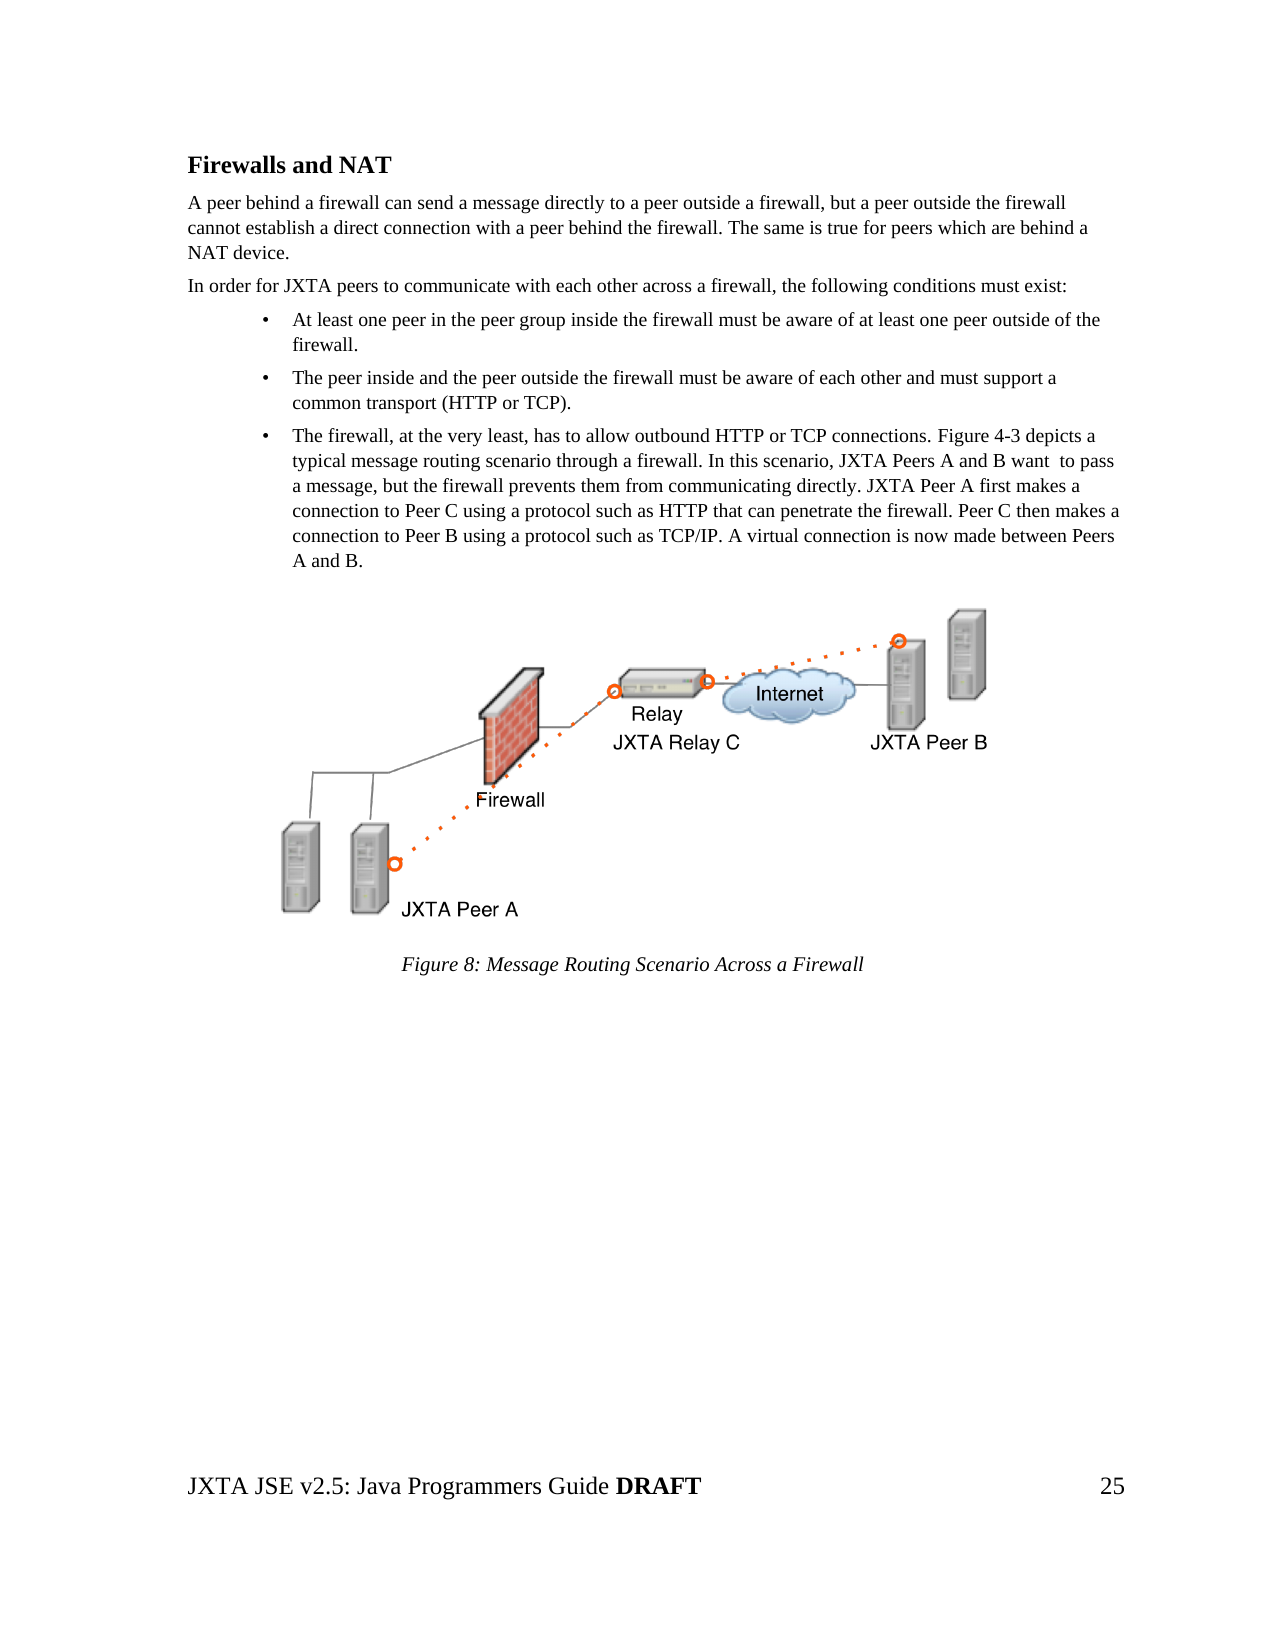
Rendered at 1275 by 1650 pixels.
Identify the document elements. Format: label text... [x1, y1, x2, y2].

text In order for JXTA peers to communicate with each other across a firewall, the following conditions must exist: [187, 273, 1125, 298]
text Figure 8: Message Routing Scenario Across a Firewall [184, 954, 1083, 976]
picture [183, 597, 1084, 954]
list At least one peer in the peer group inside the firewall must be aware of at least one peer outside of the firewall. [225, 306, 1125, 356]
list The peer inside and the peer outside the firewall must be aware of each other and must support a common transport (HTTP or TCP). [225, 364, 1125, 414]
text A peer behind a firewall can send a message directly to a peer outside a firewall, but a peer outside the firewall cannot establish a direct connection with a peer behind the firewall. The same is true for peers which are behind a NAT device. [187, 189, 1125, 264]
list The firewall, at the very least, has to allow outbound HTTP or TCP connections. Figure 4-3 depicts a typical message routing scenario through a firewall. In this scenario, JXTA Peers A and B want to pass a message, but the firewall prevents them from communicating directly. JXTA Peer A first makes a connection to Peer C using a protocol such as HTTP that can penetrate the firewall. Peer C then makes a connection to Peer B using a protocol such as TCP/IP. A virtual connection is now made between Peers A and B. [225, 423, 1125, 573]
text Firewalls and NAT [187, 150, 1125, 179]
